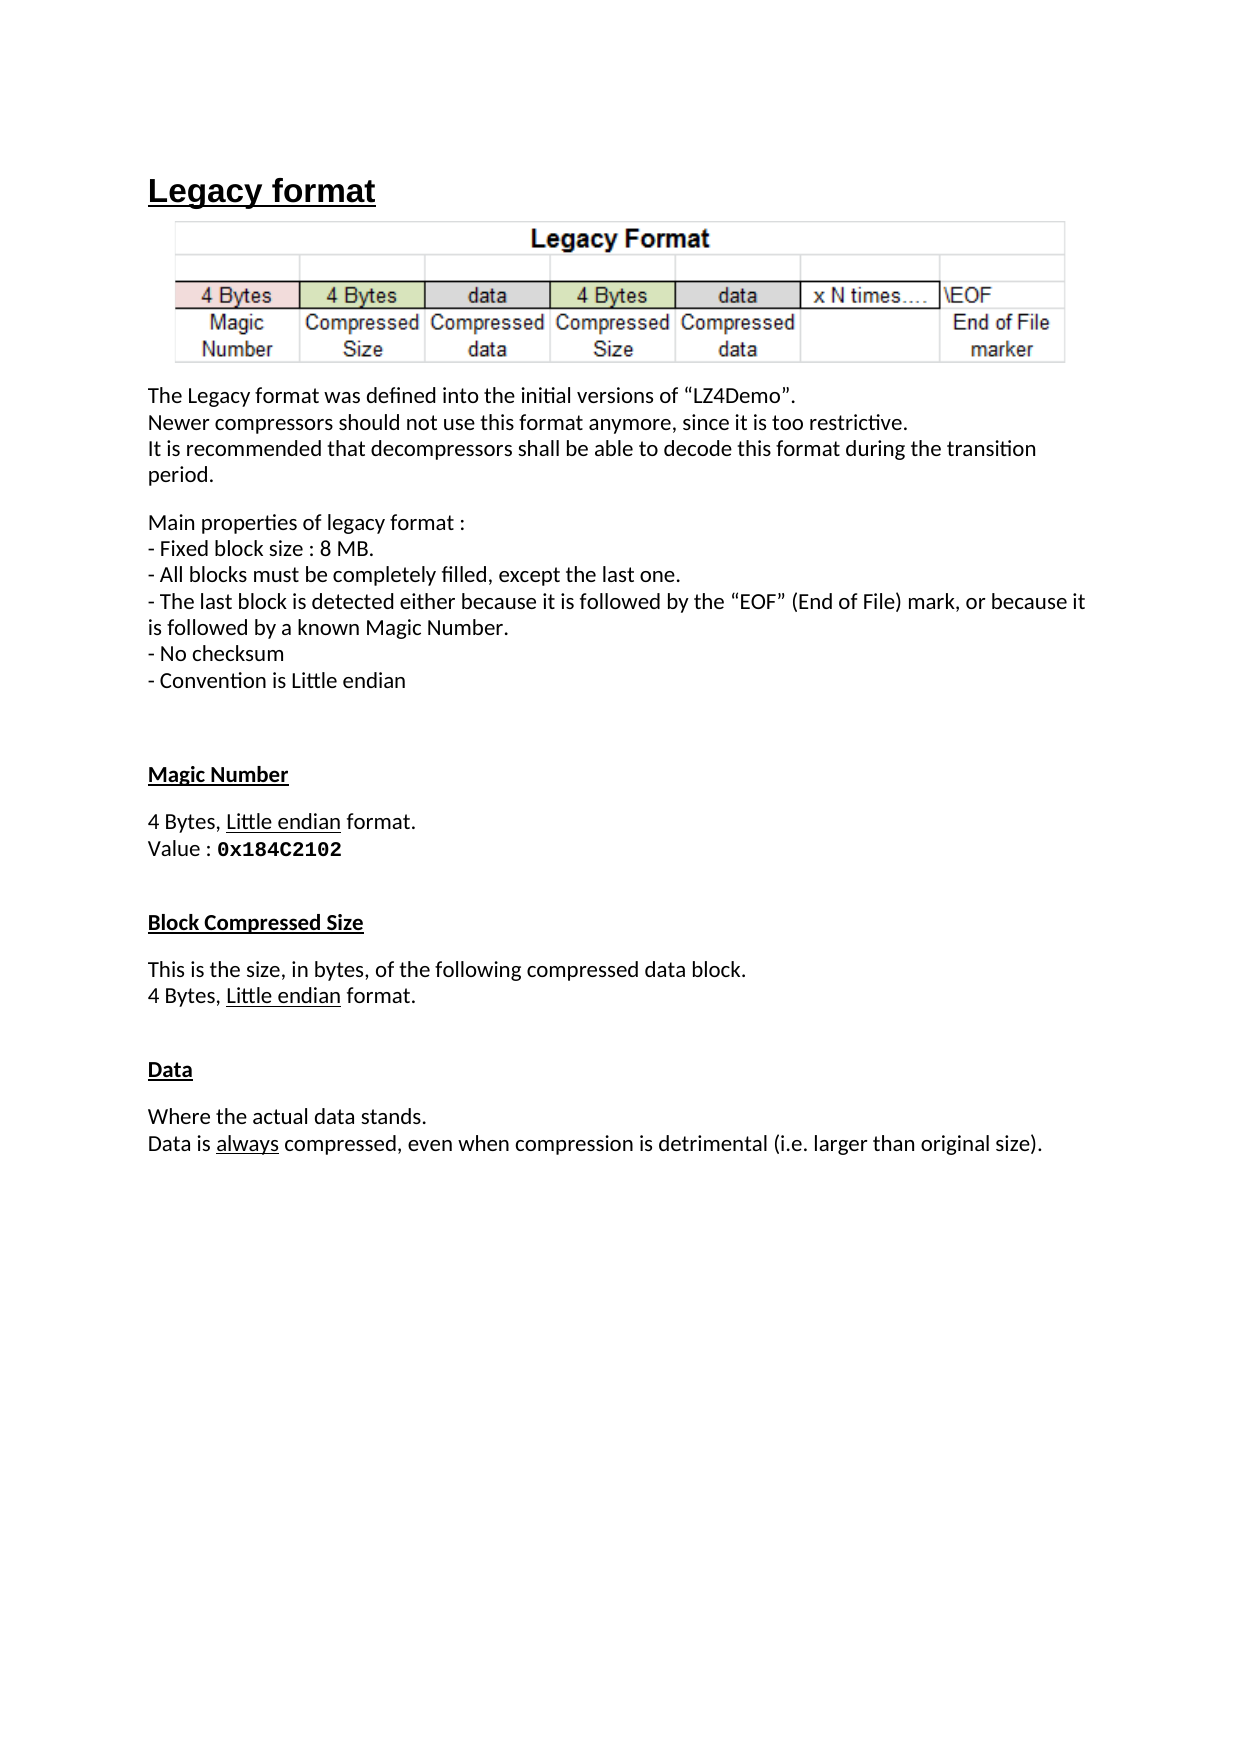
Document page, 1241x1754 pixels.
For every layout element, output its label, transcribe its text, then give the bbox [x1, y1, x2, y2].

text 4 Bytes, Little endian format. Value : 0x184C2102 [148, 812, 1093, 889]
subtitle Legacy format [148, 173, 1093, 210]
text The Legacy format was defined into the initial versions of “LZ4Demo”. Newer compressors should not use this format anymore, since it is too restrictive. It is recommended that decompressors shall be able to decode this format during the transition period. [148, 387, 1093, 488]
text Main properties of legacy format : - Fixed block size : 8 MB. - All blocks must be completely filled, except the last one. - The last block is detected either because it is followed by the “EOF” (End of File) mark, or because it is followed by a known Magic Number. - No checksum - Convention is Little endian [148, 513, 1093, 694]
text Data [148, 1060, 1093, 1083]
text This is the size, in bytes, of the following compressed data block. 4 Bytes, Little endian format. [148, 960, 1093, 1036]
text Magic Number [148, 765, 1093, 788]
text Block Compressed Size [148, 913, 1093, 936]
picture [174, 221, 1066, 363]
text Where the actual data stands. Data is always compressed, even when compression is detrimental (i.e. larger than original size). [148, 1107, 1093, 1157]
